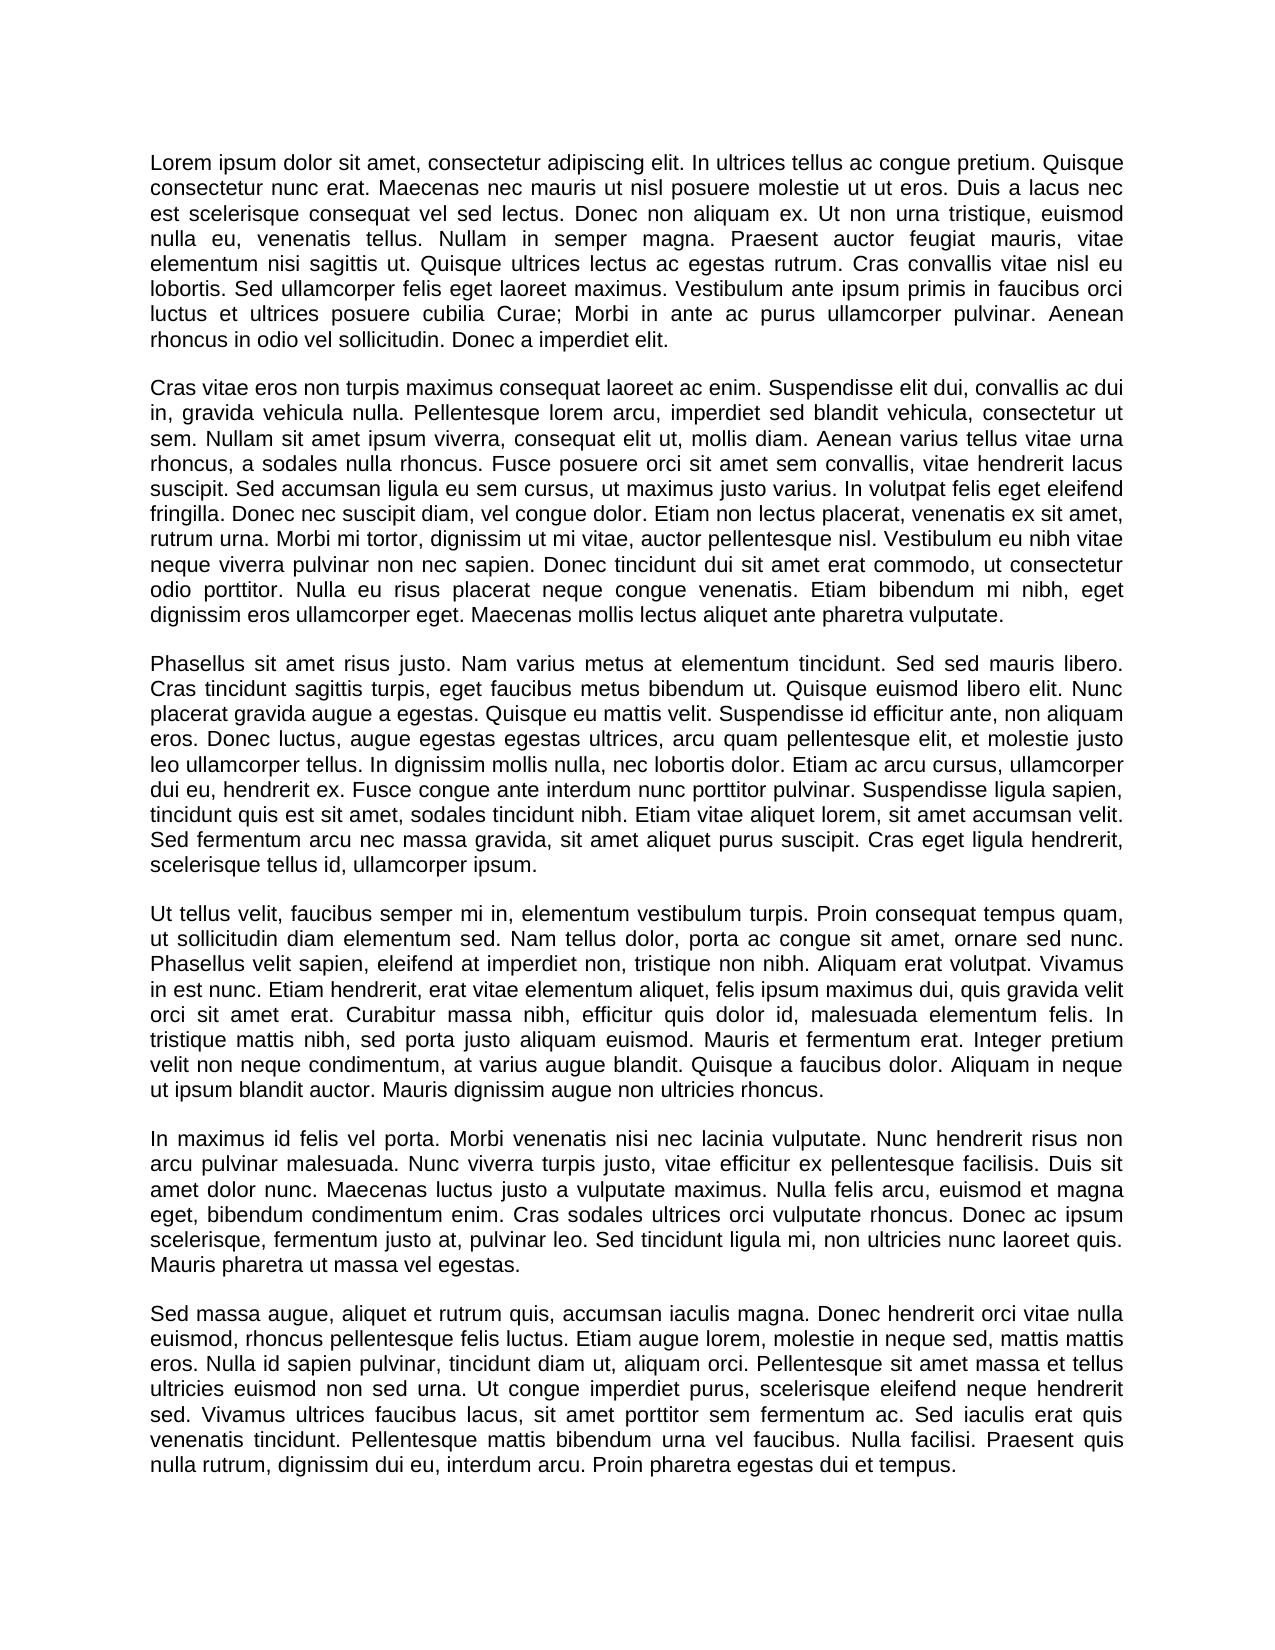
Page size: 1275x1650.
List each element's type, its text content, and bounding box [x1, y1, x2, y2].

text In maximus id felis vel porta. Morbi venenatis nisi nec lacinia vulputate. Nunc hendrerit risus non arcu pulvinar malesuada. Nunc viverra turpis justo, vitae efficitur ex pellentesque facilisis. Duis sit amet dolor nunc. Maecenas luctus justo a vulputate maximus. Nulla felis arcu, euismod et magna eget, bibendum condimentum enim. Cras sodales ultrices orci vulputate rhoncus. Donec ac ipsum scelerisque, fermentum justo at, pulvinar leo. Sed tincidunt ligula mi, non ultricies nunc laoreet quis. Mauris pharetra ut massa vel egestas. [150, 1126, 1125, 1277]
text Ut tellus velit, faucibus semper mi in, elementum vestibulum turpis. Proin consequat tempus quam, ut sollicitudin diam elementum sed. Nam tellus dolor, porta ac congue sit amet, ornare sed nunc. Phasellus velit sapien, eleifend at imperdiet non, tristique non nibh. Aliquam erat volutpat. Vivamus in est nunc. Etiam hendrerit, erat vitae elementum aliquet, felis ipsum maximus dui, quis gravida velit orci sit amet erat. Curabitur massa nibh, efficitur quis dolor id, malesuada elementum felis. In tristique mattis nibh, sed porta justo aliquam euismod. Mauris et fermentum erat. Integer pretium velit non neque condimentum, at varius augue blandit. Quisque a faucibus dolor. Aliquam in neque ut ipsum blandit auctor. Mauris dignissim augue non ultricies rhoncus. [150, 901, 1125, 1103]
text Phasellus sit amet risus justo. Nam varius metus at elementum tincidunt. Sed sed mauris libero. Cras tincidunt sagittis turpis, eget faucibus metus bibendum ut. Quisque euismod libero elit. Nunc placerat gravida augue a egestas. Quisque eu mattis velit. Suspendisse id efficitur ante, non aliquam eros. Donec luctus, augue egestas egestas ultrices, arcu quam pellentesque elit, et molestie justo leo ullamcorper tellus. In dignissim mollis nulla, nec lobortis dolor. Etiam ac arcu cursus, ullamcorper dui eu, hendrerit ex. Fusce congue ante interdum nunc porttitor pulvinar. Suspendisse ligula sapien, tincidunt quis est sit amet, sodales tincidunt nibh. Etiam vitae aliquet lorem, sit amet accumsan velit. Sed fermentum arcu nec massa gravida, sit amet aliquet purus suscipit. Cras eget ligula hendrerit, scelerisque tellus id, ullamcorper ipsum. [150, 651, 1125, 877]
text Lorem ipsum dolor sit amet, consectetur adipiscing elit. In ultrices tellus ac congue pretium. Quisque consectetur nunc erat. Maecenas nec mauris ut nisl posuere molestie ut ut eros. Duis a lacus nec est scelerisque consequat vel sed lectus. Donec non aliquam ex. Ut non urna tristique, euismod nulla eu, venenatis tellus. Nullam in semper magna. Praesent auctor feugiat mauris, vitae elementum nisi sagittis ut. Quisque ultrices lectus ac egestas rutrum. Cras convallis vitae nisl eu lobortis. Sed ullamcorper felis eget laoreet maximus. Vestibulum ante ipsum primis in faucibus orci luctus et ultrices posuere cubilia Curae; Morbi in ante ac purus ullamcorper pulvinar. Aenean rhoncus in odio vel sollicitudin. Donec a imperdiet elit. [150, 150, 1125, 352]
text Sed massa augue, aliquet et rutrum quis, accumsan iaculis magna. Donec hendrerit orci vitae nulla euismod, rhoncus pellentesque felis luctus. Etiam augue lorem, molestie in neque sed, mattis mattis eros. Nulla id sapien pulvinar, tincidunt diam ut, aliquam orci. Pellentesque sit amet massa et tellus ultricies euismod non sed urna. Ut congue imperdiet purus, scelerisque eleifend neque hendrerit sed. Vivamus ultrices faucibus lacus, sit amet porttitor sem fermentum ac. Sed iaculis erat quis venenatis tincidunt. Pellentesque mattis bibendum urna vel faucibus. Nulla facilisi. Praesent quis nulla rutrum, dignissim dui eu, interdum arcu. Proin pharetra egestas dui et tempus. [150, 1301, 1125, 1477]
text Cras vitae eros non turpis maximus consequat laoreet ac enim. Suspendisse elit dui, convallis ac dui in, gravida vehicula nulla. Pellentesque lorem arcu, imperdiet sed blandit vehicula, consectetur ut sem. Nullam sit amet ipsum viverra, consequat elit ut, mollis diam. Aenean varius tellus vitae urna rhoncus, a sodales nulla rhoncus. Fusce posuere orci sit amet sem convallis, vitae hendrerit lacus suscipit. Sed accumsan ligula eu sem cursus, ut maximus justo varius. In volutpat felis eget eleifend fringilla. Donec nec suscipit diam, vel congue dolor. Etiam non lectus placerat, venenatis ex sit amet, rutrum urna. Morbi mi tortor, dignissim ut mi vitae, auctor pellentesque nisl. Vestibulum eu nibh vitae neque viverra pulvinar non nec sapien. Donec tincidunt dui sit amet erat commodo, ut consectetur odio porttitor. Nulla eu risus placerat neque congue venenatis. Etiam bibendum mi nibh, eget dignissim eros ullamcorper eget. Maecenas mollis lectus aliquet ante pharetra vulputate. [150, 375, 1125, 627]
